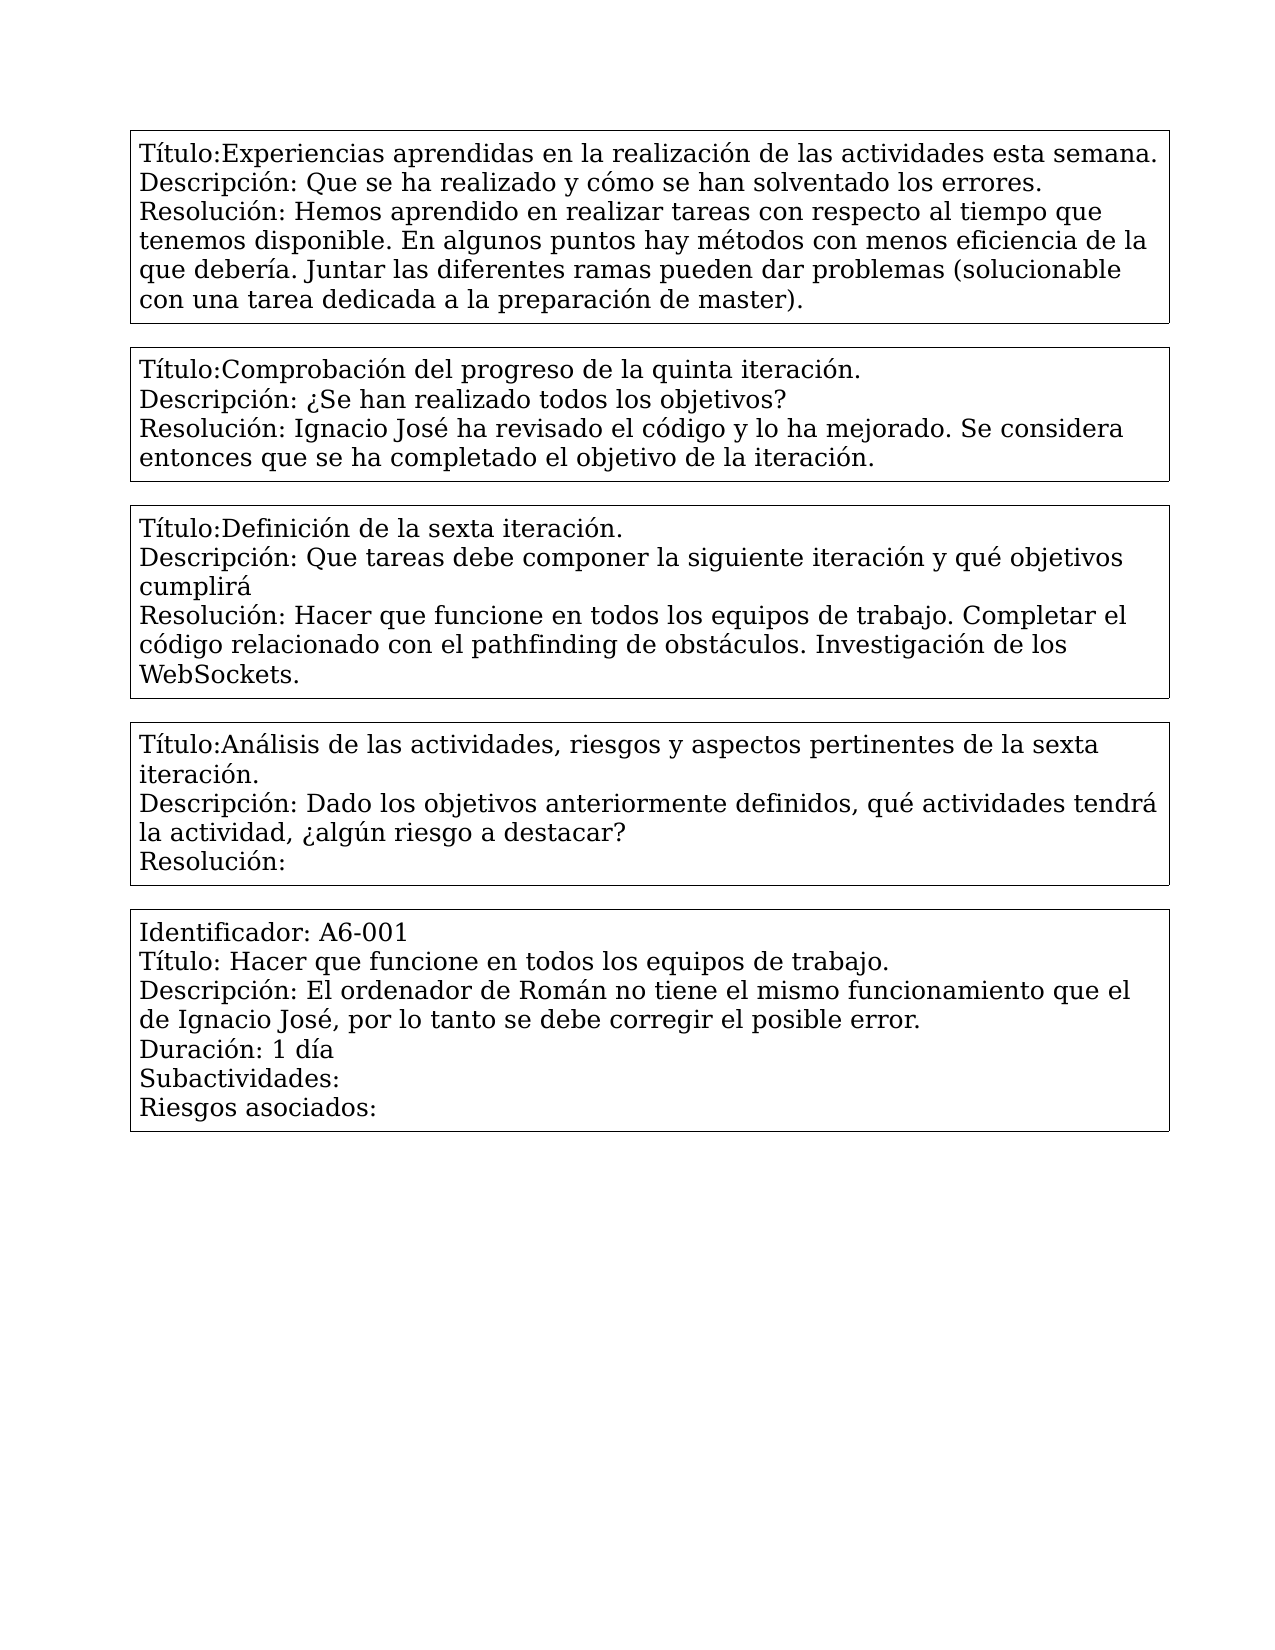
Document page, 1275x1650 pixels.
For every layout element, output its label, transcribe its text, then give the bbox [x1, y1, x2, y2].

text Descripción: Que tareas debe componer la siguiente iteración y qué objetivos cumplirá [139, 543, 1160, 601]
text Descripción: ¿Se han realizado todos los objetivos? [139, 385, 1160, 414]
text Resolución: Ignacio José ha revisado el código y lo ha mejorado. Se considera entonces que se ha completado el objetivo de la iteración. [139, 414, 1160, 472]
text Título:Análisis de las actividades, riesgos y aspectos pertinentes de la sexta iteración. [139, 731, 1160, 789]
text Duración: 1 día [139, 1035, 1160, 1064]
text Título:Definición de la sexta iteración. [139, 514, 1160, 543]
text Identificador: A6-001 [139, 918, 1160, 947]
text Título:Experiencias aprendidas en la realización de las actividades esta semana. [139, 139, 1160, 168]
text Riesgos asociados: [139, 1093, 1160, 1122]
text Descripción: El ordenador de Román no tiene el mismo funcionamiento que el de Ignacio José, por lo tanto se debe corregir el posible error. [139, 976, 1160, 1035]
text Descripción: Que se ha realizado y cómo se han solventado los errores. [139, 168, 1160, 197]
text Subactividades: [139, 1064, 1160, 1093]
text Título:Comprobación del progreso de la quinta iteración. [139, 356, 1160, 385]
text Resolución: Hemos aprendido en realizar tareas con respecto al tiempo que tenemos disponible. En algunos puntos hay métodos con menos eficiencia de la que debería. Juntar las diferentes ramas pueden dar problemas (solucionable con una tarea dedicada a la preparación de master). [139, 197, 1160, 314]
text Título: Hacer que funcione en todos los equipos de trabajo. [139, 947, 1160, 976]
text Resolución: [139, 847, 1160, 876]
text Descripción: Dado los objetivos anteriormente definidos, qué actividades tendrá la actividad, ¿algún riesgo a destacar? [139, 789, 1160, 847]
text Resolución: Hacer que funcione en todos los equipos de trabajo. Completar el código relacionado con el pathfinding de obstáculos. Investigación de los WebSockets. [139, 601, 1160, 689]
